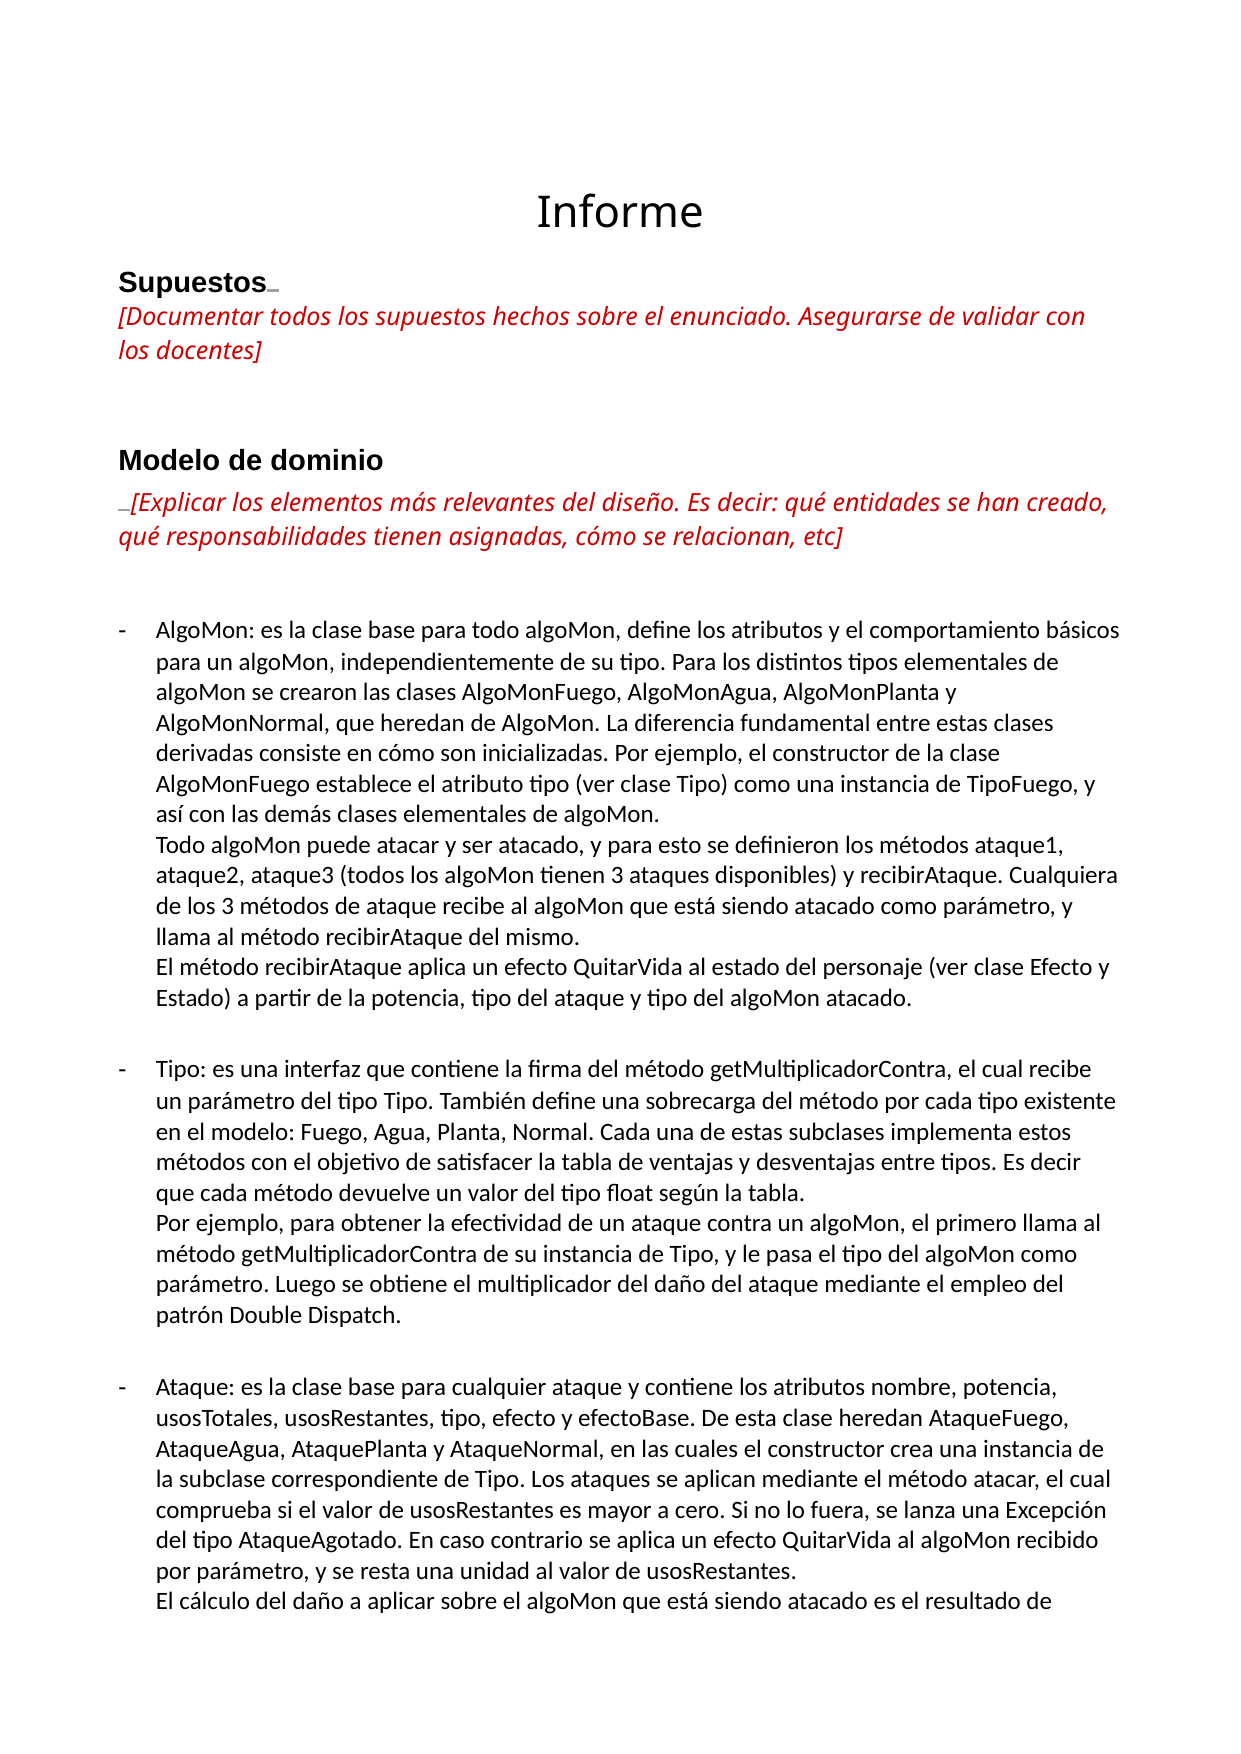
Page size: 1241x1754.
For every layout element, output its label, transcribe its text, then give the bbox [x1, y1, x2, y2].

subtitle Modelo de dominio [118, 443, 1122, 476]
list Ataque: es la clase base para cualquier ataque y contiene los atributos nombre, potencia, usosTotales, usosRestantes, tipo, efecto y efectoBase. De esta clase heredan AtaqueFuego, AtaqueAgua, AtaquePlanta y AtaqueNormal, en las cuales el constructor crea una instancia de la subclase correspondiente de Tipo. Los ataques se aplican mediante el método atacar, el cual comprueba si el valor de usosRestantes es mayor a cero. Si no lo fuera, se lanza una Excepción del tipo AtaqueAgotado. En caso contrario se aplica un efecto QuitarVida al algoMon recibido por parámetro, y se resta una unidad al valor de usosRestantes. El cálculo del daño a aplicar sobre el algoMon que está siendo atacado es el resultado de [118, 1368, 1122, 1616]
text Informe [118, 180, 1122, 240]
list AlgoMon: es la clase base para todo algoMon, define los atributos y el comportamiento básicos para un algoMon, independientemente de su tipo. Para los distintos tipos elementales de algoMon se crearon las clases AlgoMonFuego, AlgoMonAgua, AlgoMonPlanta y AlgoMonNormal, que heredan de AlgoMon. La diferencia fundamental entre estas clases derivadas consiste en cómo son inicializadas. Por ejemplo, el constructor de la clase AlgoMonFuego establece el atributo tipo (ver clase Tipo) como una instancia de TipoFuego, y así con las demás clases elementales de algoMon. Todo algoMon puede atacar y ser atacado, y para esto se definieron los métodos ataque1, ataque2, ataque3 (todos los algoMon tienen 3 ataques disponibles) y recibirAtaque. Cualquiera de los 3 métodos de ataque recibe al algoMon que está siendo atacado como parámetro, y llama al método recibirAtaque del mismo. El método recibirAtaque aplica un efecto QuitarVida al estado del personaje (ver clase Efecto y Estado) a partir de la potencia, tipo del ataque y tipo del algoMon atacado. [118, 612, 1122, 1039]
text [Explicar los elementos más relevantes del diseño. Es decir: qué entidades se han creado, qué responsabilidades tienen asignadas, cómo se relacionan, etc] [118, 485, 1122, 553]
list Tipo: es una interfaz que contiene la firma del método getMultiplicadorContra, el cual recibe un parámetro del tipo Tipo. También define una sobrecarga del método por cada tipo existente en el modelo: Fuego, Agua, Planta, Normal. Cada una de estas subclases implementa estos métodos con el objetivo de satisfacer la tabla de ventajas y desventajas entre tipos. Es decir que cada método devuelve un valor del tipo float según la tabla. Por ejemplo, para obtener la efectividad de un ataque contra un algoMon, el primero llama al método getMultiplicadorContra de su instancia de Tipo, y le pasa el tipo del algoMon como parámetro. Luego se obtiene el multiplicador del daño del ataque mediante el empleo del patrón Double Dispatch. [118, 1051, 1122, 1356]
text [Documentar todos los supuestos hechos sobre el enunciado. Asegurarse de validar con los docentes] [118, 298, 1122, 367]
subtitle Supuestos [118, 265, 1122, 298]
